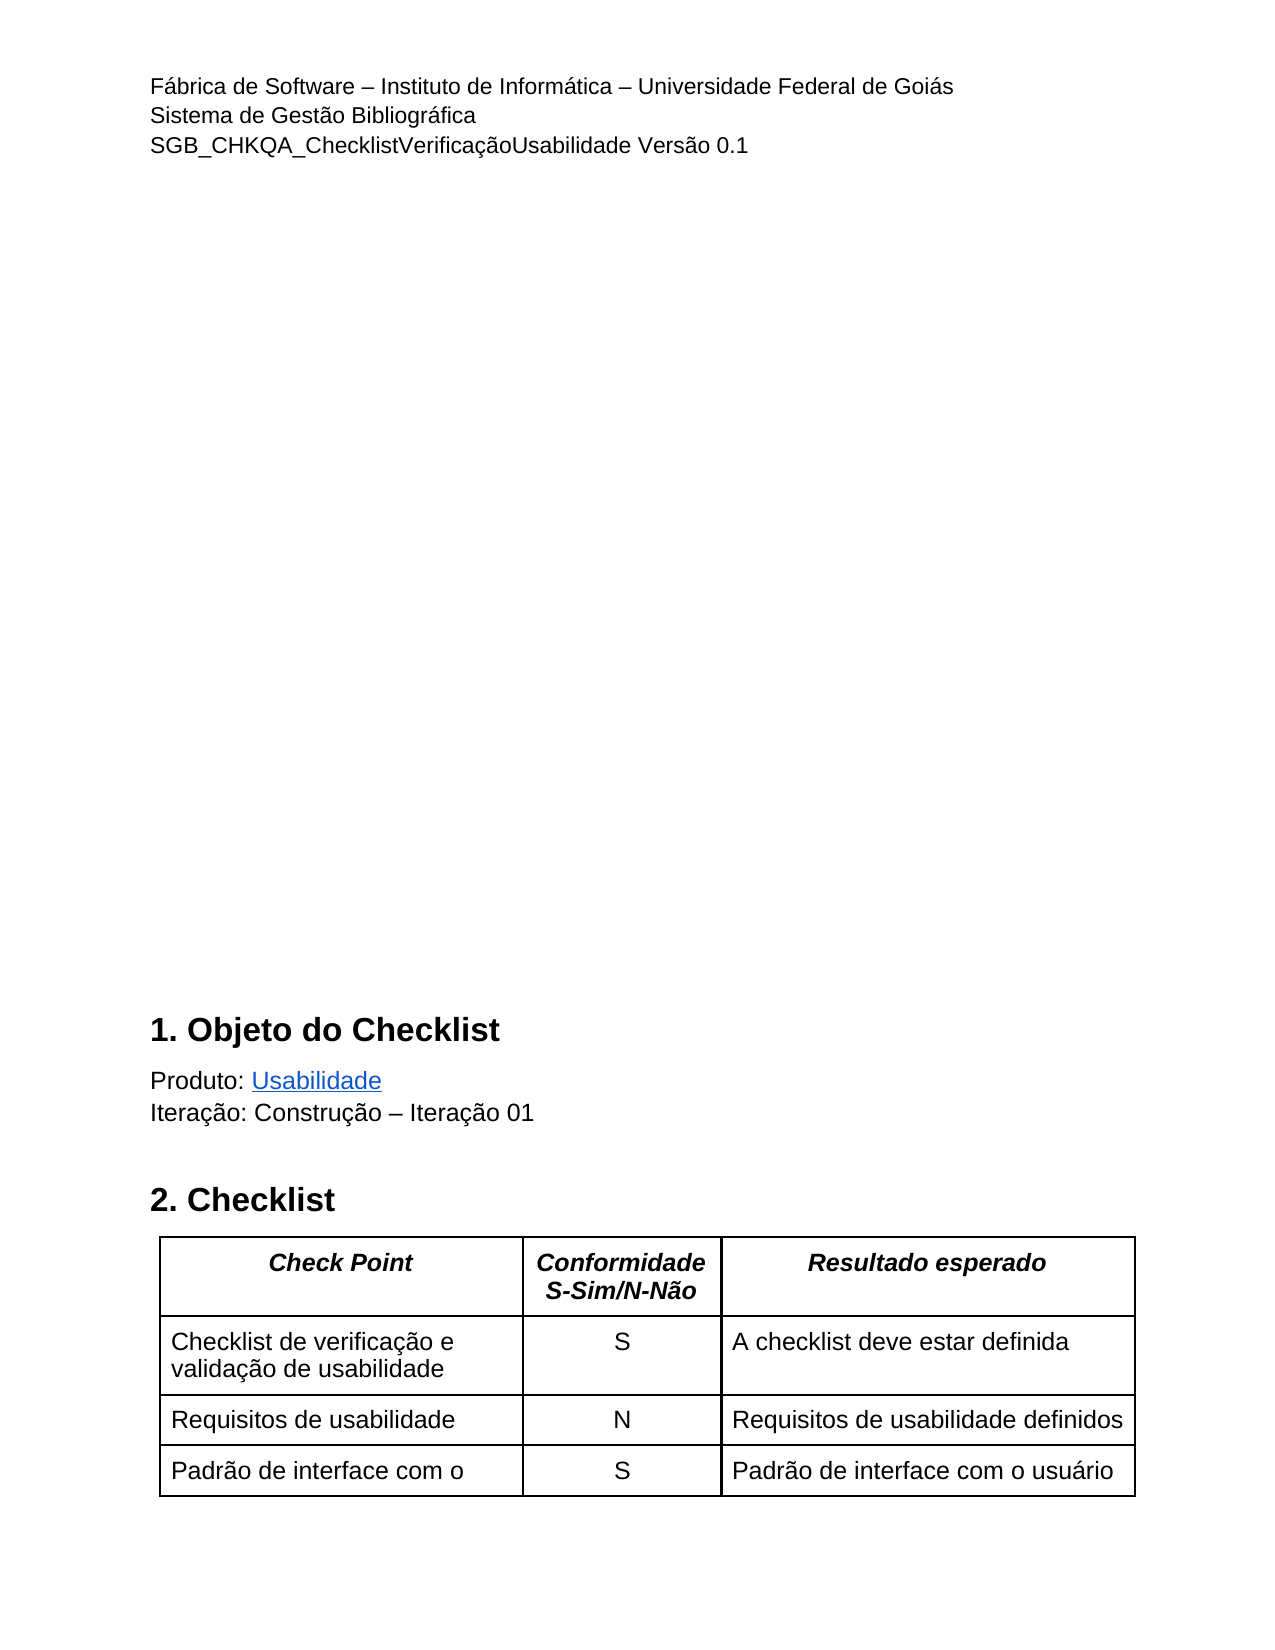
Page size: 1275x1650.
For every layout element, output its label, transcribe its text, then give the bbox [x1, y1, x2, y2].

table_cell Padrão de interface com o usuário [723, 1446, 1134, 1495]
table_cell S [524, 1446, 720, 1495]
table_cell Padrão de interface com o [161, 1446, 522, 1495]
table_header Check Point [161, 1238, 522, 1315]
text Produto: Usabilidade [150, 1067, 1125, 1094]
table_cell A checklist deve estar definida [723, 1317, 1134, 1393]
table_cell N [524, 1396, 720, 1444]
subtitle 2. Checklist [150, 1181, 1125, 1218]
table_header Resultado esperado [723, 1238, 1134, 1315]
text Iteração: Construção – Iteração 01 [150, 1099, 1125, 1127]
table_cell S [524, 1317, 720, 1393]
table_cell Requisitos de usabilidade [161, 1396, 522, 1444]
table_cell Checklist de verificação e validação de usabilidade [161, 1317, 522, 1393]
table_cell Requisitos de usabilidade definidos [723, 1396, 1134, 1444]
subtitle 1. Objeto do Checklist [150, 1011, 1125, 1048]
table_header Conformidade S-Sim/N-Não [524, 1238, 720, 1315]
